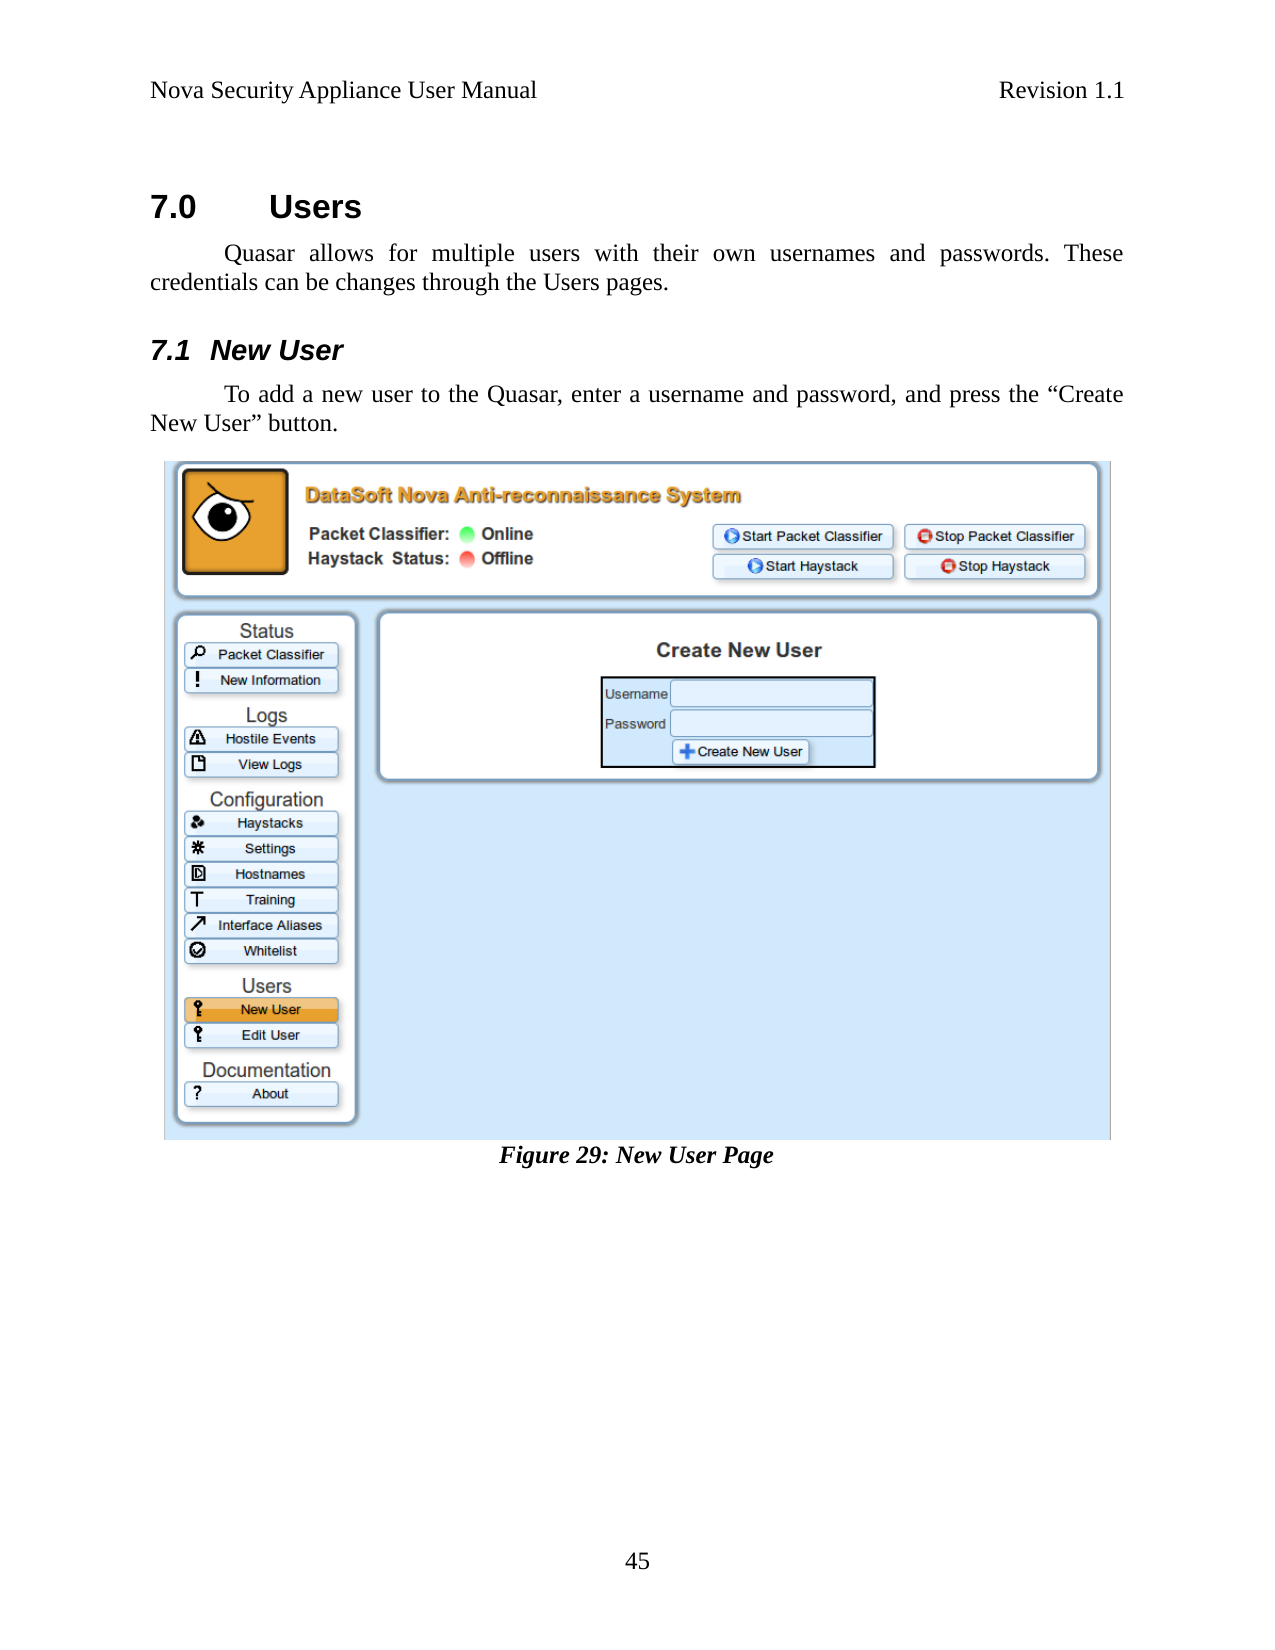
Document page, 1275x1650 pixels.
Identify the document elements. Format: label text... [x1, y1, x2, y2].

text Figure 29: New User Page [164, 1140, 1111, 1168]
subtitle Users [150, 187, 1125, 226]
picture [164, 461, 1111, 1140]
subtitle New User [150, 333, 1125, 367]
text Quasar allows for multiple users with their own usernames and passwords. These credentials can be changes through the Users pages. [150, 238, 1125, 296]
text To add a new user to the Quasar, enter a username and password, and press the “Create New User” button. [150, 379, 1125, 437]
